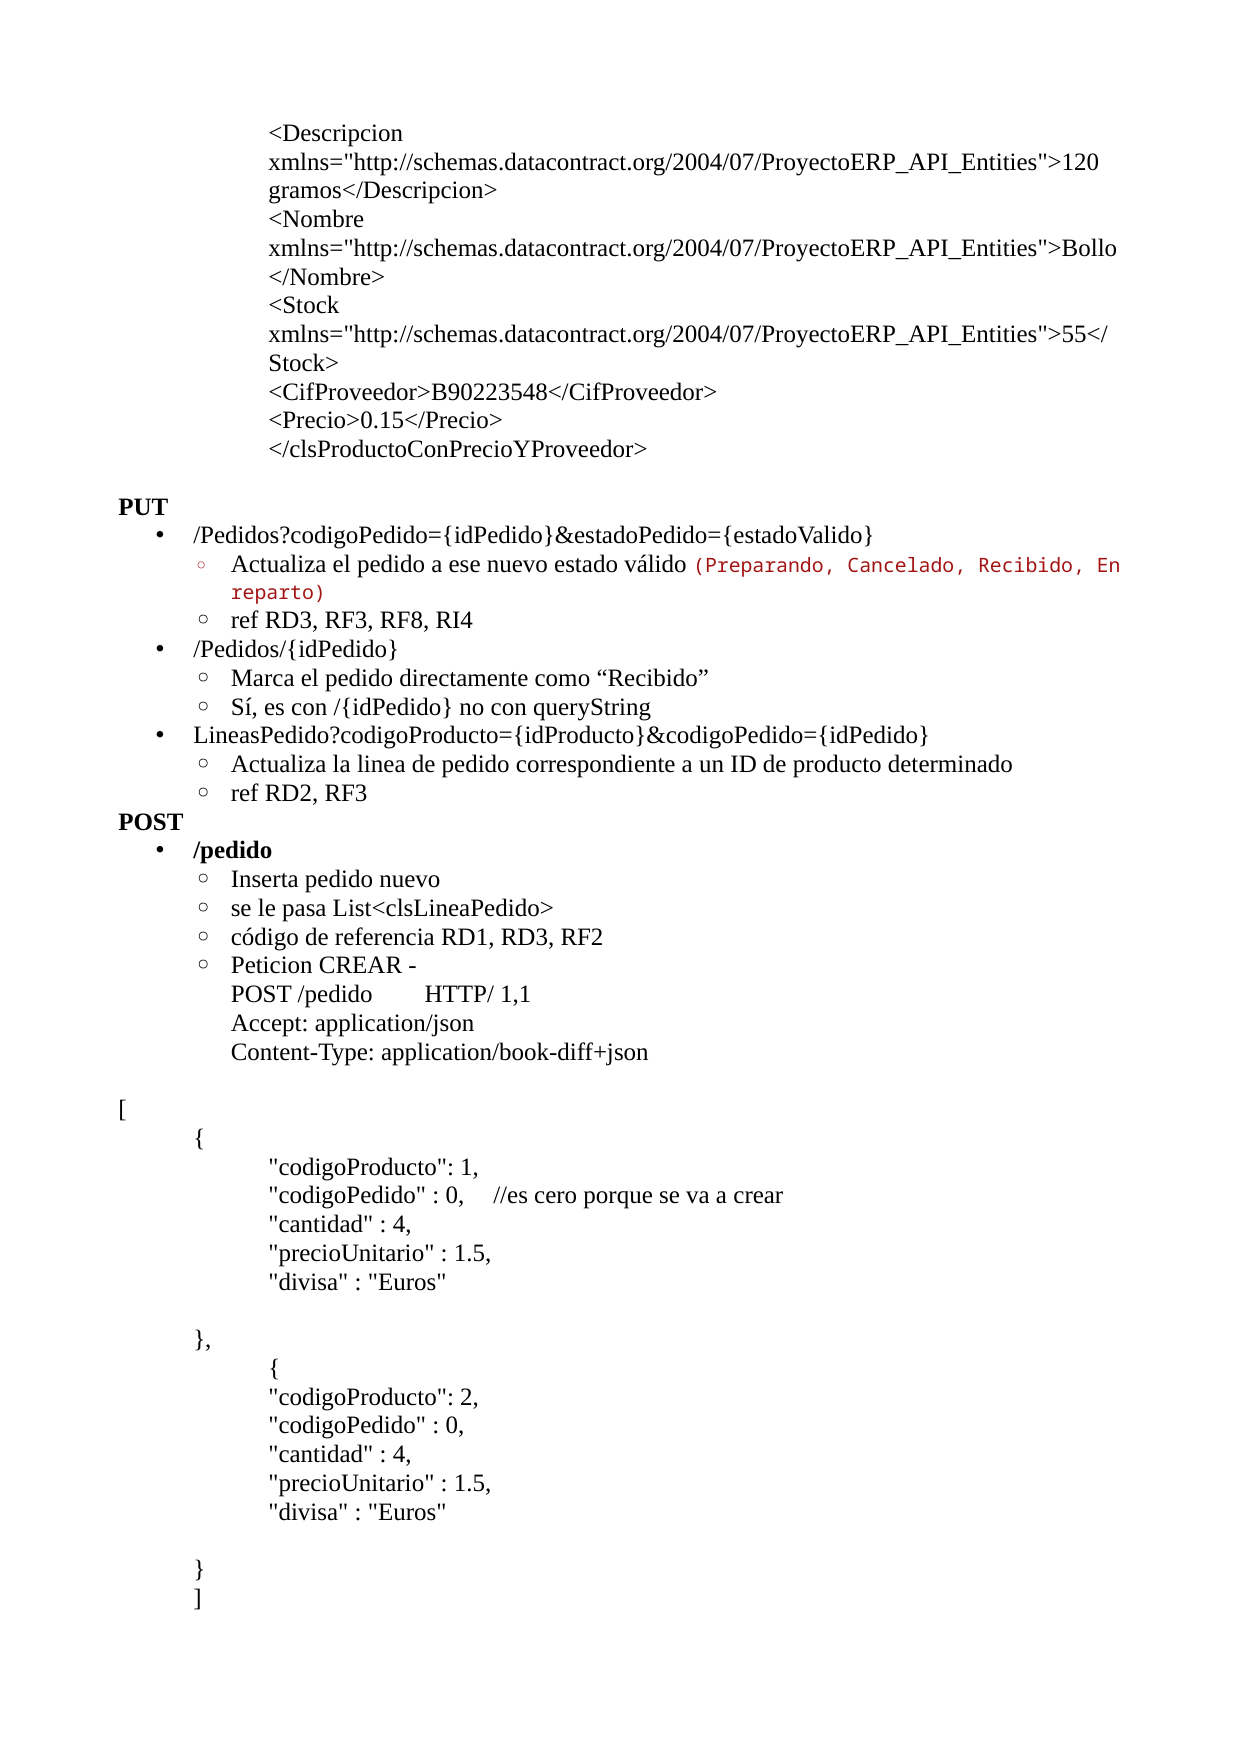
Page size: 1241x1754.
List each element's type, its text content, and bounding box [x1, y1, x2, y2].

list Inserta pedido nuevo [193, 864, 1122, 893]
list /Pedidos?codigoPedido={idPedido}&estadoPedido={estadoValido} [156, 521, 1122, 549]
list Marca el pedido directamente como “Recibido” [193, 663, 1122, 692]
list Actualiza la linea de pedido correspondiente a un ID de producto determinado [193, 749, 1122, 778]
text PUT [118, 492, 1122, 521]
list código de referencia RD1, RD3, RF2 [193, 922, 1122, 951]
list Content-Type: application/book-diff+json [193, 1037, 1122, 1066]
list POST /pedido HTTP/ 1,1 [193, 979, 1122, 1008]
list Peticion CREAR - [193, 951, 1122, 979]
list /pedido [156, 836, 1122, 864]
text <Descripcion xmlns="http://schemas.datacontract.org/2004/07/ProyectoERP_API_Entities">120 gramos</Descripcion> [268, 118, 1122, 204]
list Accept: application/json [193, 1008, 1122, 1037]
text <CifProveedor>B90223548</CifProveedor> [268, 377, 1122, 406]
text </clsProductoConPrecioYProveedor> [268, 434, 1122, 463]
list Sí, es con /{idPedido} no con queryString [193, 692, 1122, 721]
list ref RD3, RF3, RF8, RI4 [193, 606, 1122, 634]
text <Precio>0.15</Precio> [268, 406, 1122, 434]
list LineasPedido?codigoProducto={idProducto}&codigoPedido={idPedido} [156, 721, 1122, 749]
text <Nombre xmlns="http://schemas.datacontract.org/2004/07/ProyectoERP_API_Entities">Bollo</Nombre> [268, 204, 1122, 291]
list /Pedidos/{idPedido} [156, 634, 1122, 663]
list ref RD2, RF3 [193, 778, 1122, 807]
text <Stock xmlns="http://schemas.datacontract.org/2004/07/ProyectoERP_API_Entities">55</Stock> [268, 291, 1122, 377]
text [ { "codigoProducto": 1, "codigoPedido" : 0, //es cero porque se va a crear "cantidad" : 4, "precioUnitario" : 1.5, "divisa" : "Euros" }, { "codigoProducto": 2, "codigoPedido" : 0, "cantidad" : 4, "precioUnitario" : 1.5, "divisa" : "Euros" } ] [118, 1094, 1122, 1612]
text POST [118, 807, 1122, 836]
list Actualiza el pedido a ese nuevo estado válido (Preparando, Cancelado, Recibido, En reparto) [193, 549, 1122, 606]
list se le pasa List<clsLineaPedido> [193, 893, 1122, 922]
